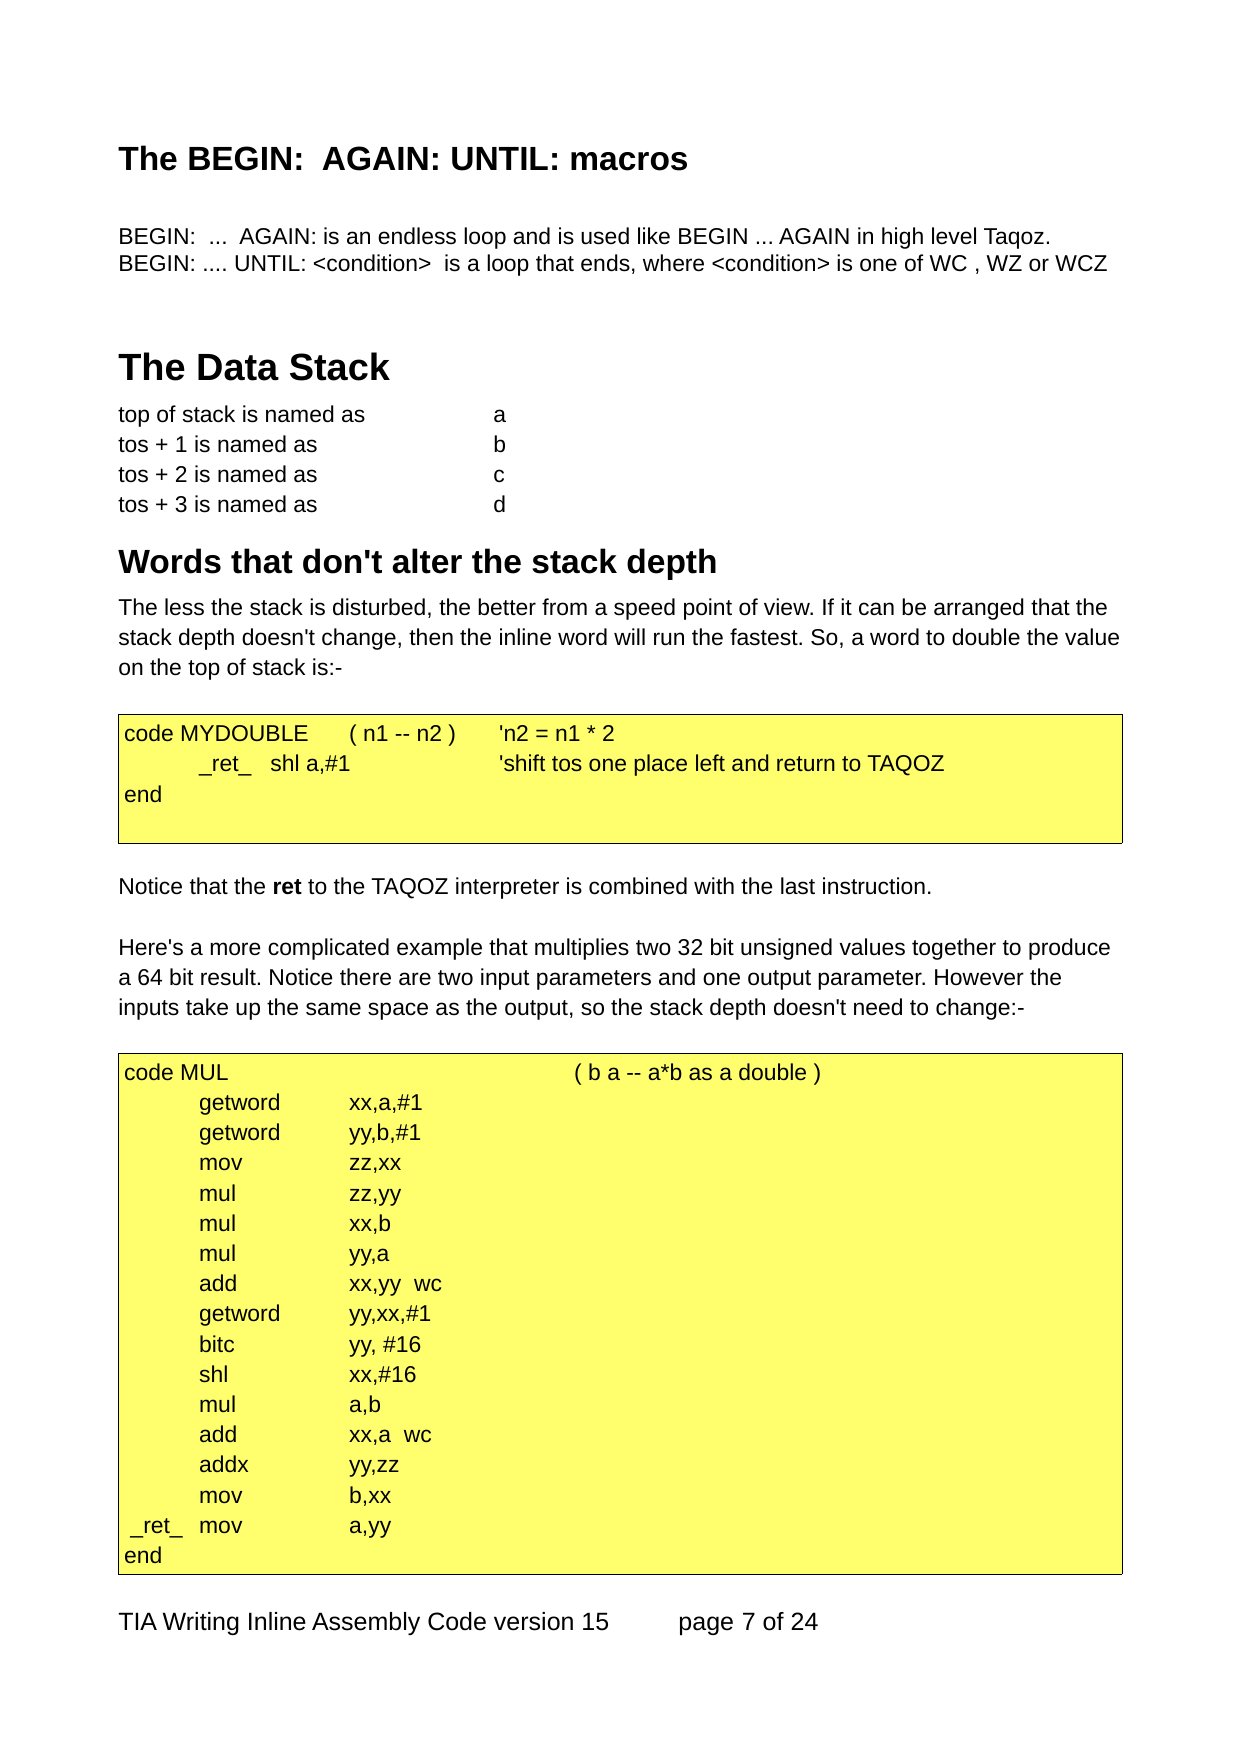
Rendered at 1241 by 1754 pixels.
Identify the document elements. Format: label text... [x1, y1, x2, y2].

text Notice that the ret to the TAQOZ interpreter is combined with the last instruction. [118, 873, 1122, 899]
subtitle The Data Stack [118, 344, 1122, 388]
text tos + 3 is named as d [118, 491, 1122, 518]
text Here's a more complicated example that multiplies two 32 bit unsigned values together to produce a 64 bit result. Notice there are two input parameters and one output parameter. However the inputs take up the same space as the output, so the stack depth doesn't need to change:- [118, 933, 1122, 1020]
text tos + 1 is named as b [118, 431, 1122, 457]
text The less the stack is disturbed, the better from a speed point of view. If it can be arranged that the stack depth doesn't change, then the inline word will run the fastest. So, a word to double the value on the top of stack is:- [118, 593, 1122, 680]
text top of stack is named as a [118, 401, 1122, 427]
text BEGIN: ... AGAIN: is an endless loop and is used like BEGIN ... AGAIN in high level Taqoz. [118, 223, 1122, 249]
text BEGIN: .... UNTIL: <condition> is a loop that ends, where <condition> is one of WC , WZ or WCZ [118, 249, 1122, 276]
text tos + 2 is named as c [118, 461, 1122, 487]
table_header code MUL ( b a -- a*b as a double ) getword xx,a,#1 getword yy,b,#1 mov zz,xx mul zz,yy mul xx,b mul yy,a add xx,yy wc getword yy,xx,#1 bitc yy, #16 shl xx,#16 mul a,b add xx,a wc addx yy,zz mov b,xx _ret_ mov a,yy end [119, 1054, 1122, 1574]
subtitle Words that don't alter the stack depth [118, 542, 1122, 581]
table_header code MYDOUBLE ( n1 -- n2 ) 'n2 = n1 * 2 _ret_ shl a,#1 'shift tos one place left and return to TAQOZ end [119, 715, 1122, 843]
subtitle The BEGIN: AGAIN: UNTIL: macros [118, 139, 1122, 178]
